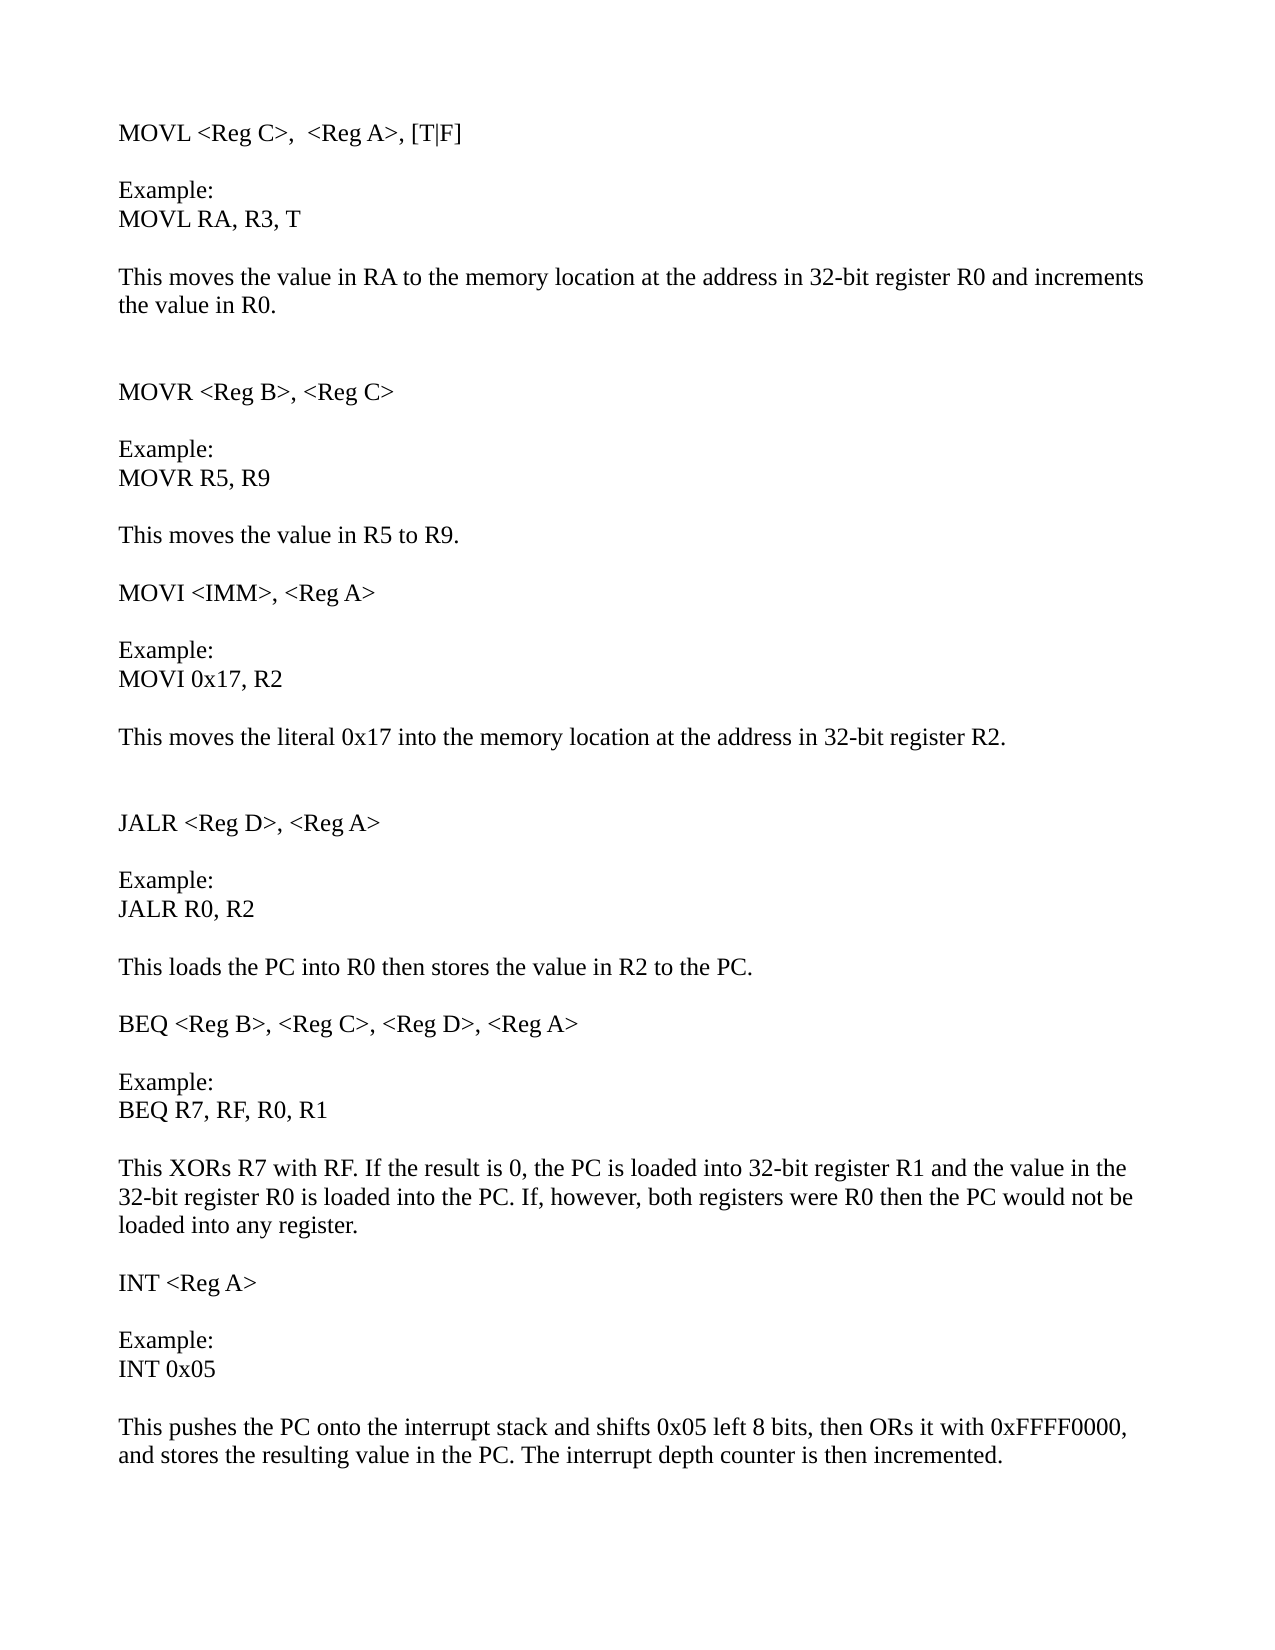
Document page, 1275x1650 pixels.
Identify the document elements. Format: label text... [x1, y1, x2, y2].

text BEQ <Reg B>, <Reg C>, <Reg D>, <Reg A> [118, 1009, 1157, 1038]
text This pushes the PC onto the interrupt stack and shifts 0x05 left 8 bits, then ORs it with 0xFFFF0000, and stores the resulting value in the PC. The interrupt depth counter is then incremented. [118, 1412, 1157, 1469]
text Example: [118, 1326, 1157, 1354]
text This moves the value in R5 to R9. [118, 521, 1157, 549]
text Example: [118, 434, 1157, 463]
text This moves the value in RA to the memory location at the address in 32-bit register R0 and increments the value in R0. [118, 262, 1157, 319]
text MOVI 0x17, R2 [118, 664, 1157, 693]
text This XORs R7 with RF. If the result is 0, the PC is loaded into 32-bit register R1 and the value in the 32-bit register R0 is loaded into the PC. If, however, both registers were R0 then the PC would not be loaded into any register. [118, 1153, 1157, 1239]
text Example: [118, 636, 1157, 664]
text MOVR R5, R9 [118, 463, 1157, 492]
text Example: [118, 866, 1157, 894]
text Example: [118, 176, 1157, 204]
text INT <Reg A> [118, 1268, 1157, 1297]
text JALR <Reg D>, <Reg A> [118, 808, 1157, 837]
text MOVI <IMM>, <Reg A> [118, 578, 1157, 607]
text INT 0x05 [118, 1354, 1157, 1383]
text MOVL RA, R3, T [118, 204, 1157, 233]
text JALR R0, R2 [118, 894, 1157, 923]
text This loads the PC into R0 then stores the value in R2 to the PC. [118, 952, 1157, 981]
text Example: [118, 1067, 1157, 1096]
text BEQ R7, RF, R0, R1 [118, 1096, 1157, 1124]
text This moves the literal 0x17 into the memory location at the address in 32-bit register R2. [118, 722, 1157, 751]
text MOVL <Reg C>, <Reg A>, [T|F] [118, 118, 1157, 147]
text MOVR <Reg B>, <Reg C> [118, 377, 1157, 406]
